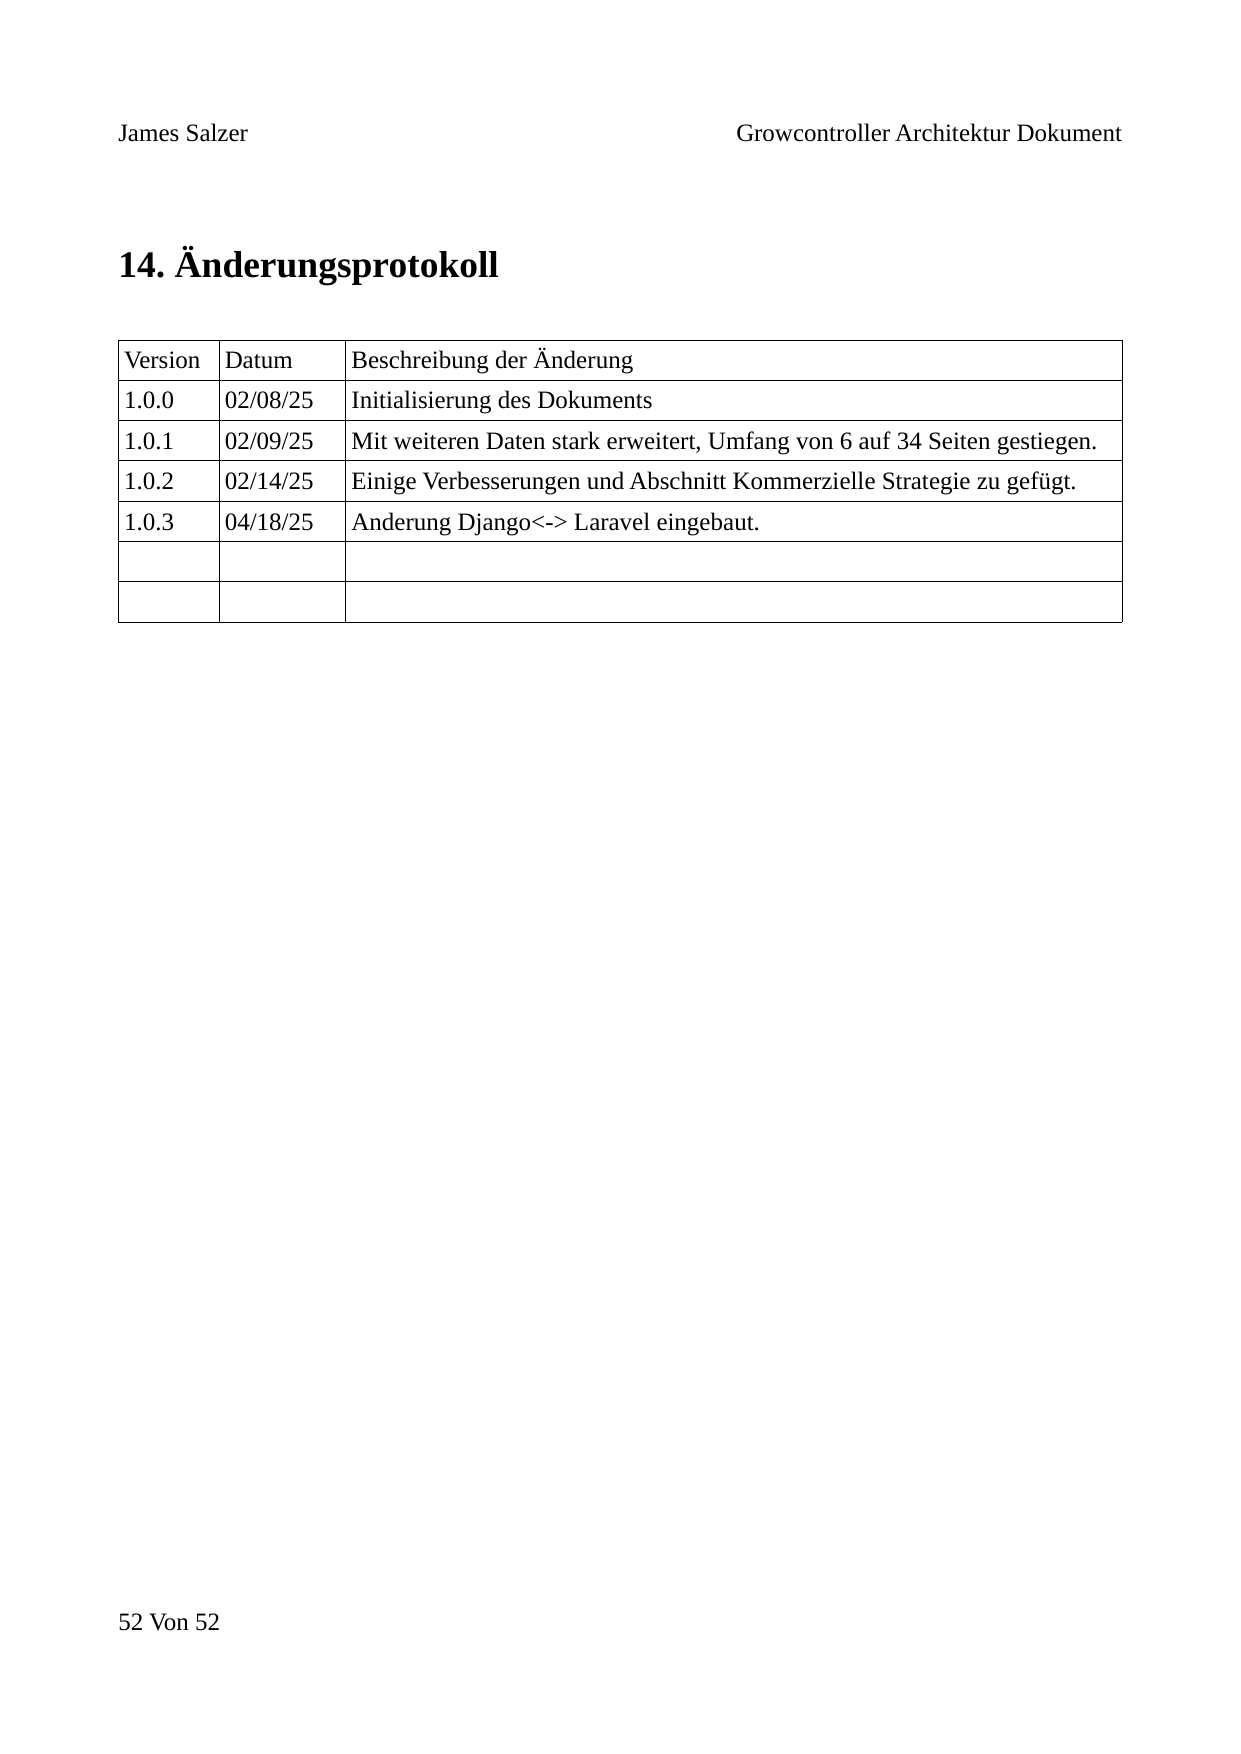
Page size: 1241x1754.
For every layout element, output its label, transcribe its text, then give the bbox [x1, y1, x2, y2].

table_cell Einige Verbesserungen und Abschnitt Kommerzielle Strategie zu gefügt. [346, 461, 1122, 501]
table_cell [346, 582, 1122, 622]
table_cell Mit weiteren Daten stark erweitert, Umfang von 6 auf 34 Seiten gestiegen. [346, 421, 1122, 460]
table_cell 08.02.25 [220, 381, 345, 420]
table_cell 1.0.1 [119, 421, 219, 460]
table_cell [119, 542, 219, 581]
table_cell [346, 542, 1122, 581]
table_cell 09.02.25 [220, 421, 345, 460]
table_cell 14.02.25 [220, 461, 345, 501]
table_cell Anderung Django<-> Laravel eingebaut. [346, 502, 1122, 541]
subtitle 14. Änderungsprotokoll [118, 243, 1122, 286]
table_cell 1.0.0 [119, 381, 219, 420]
table_cell [220, 582, 345, 622]
table_cell 18.04.25 [220, 502, 345, 541]
table_header Beschreibung der Änderung [346, 341, 1122, 380]
table_header Version [119, 341, 219, 380]
table_header Datum [220, 341, 345, 380]
table_cell Initialisierung des Dokuments [346, 381, 1122, 420]
table_cell [220, 542, 345, 581]
table_cell 1.0.2 [119, 461, 219, 501]
table_cell [119, 582, 219, 622]
table_cell 1.0.3 [119, 502, 219, 541]
